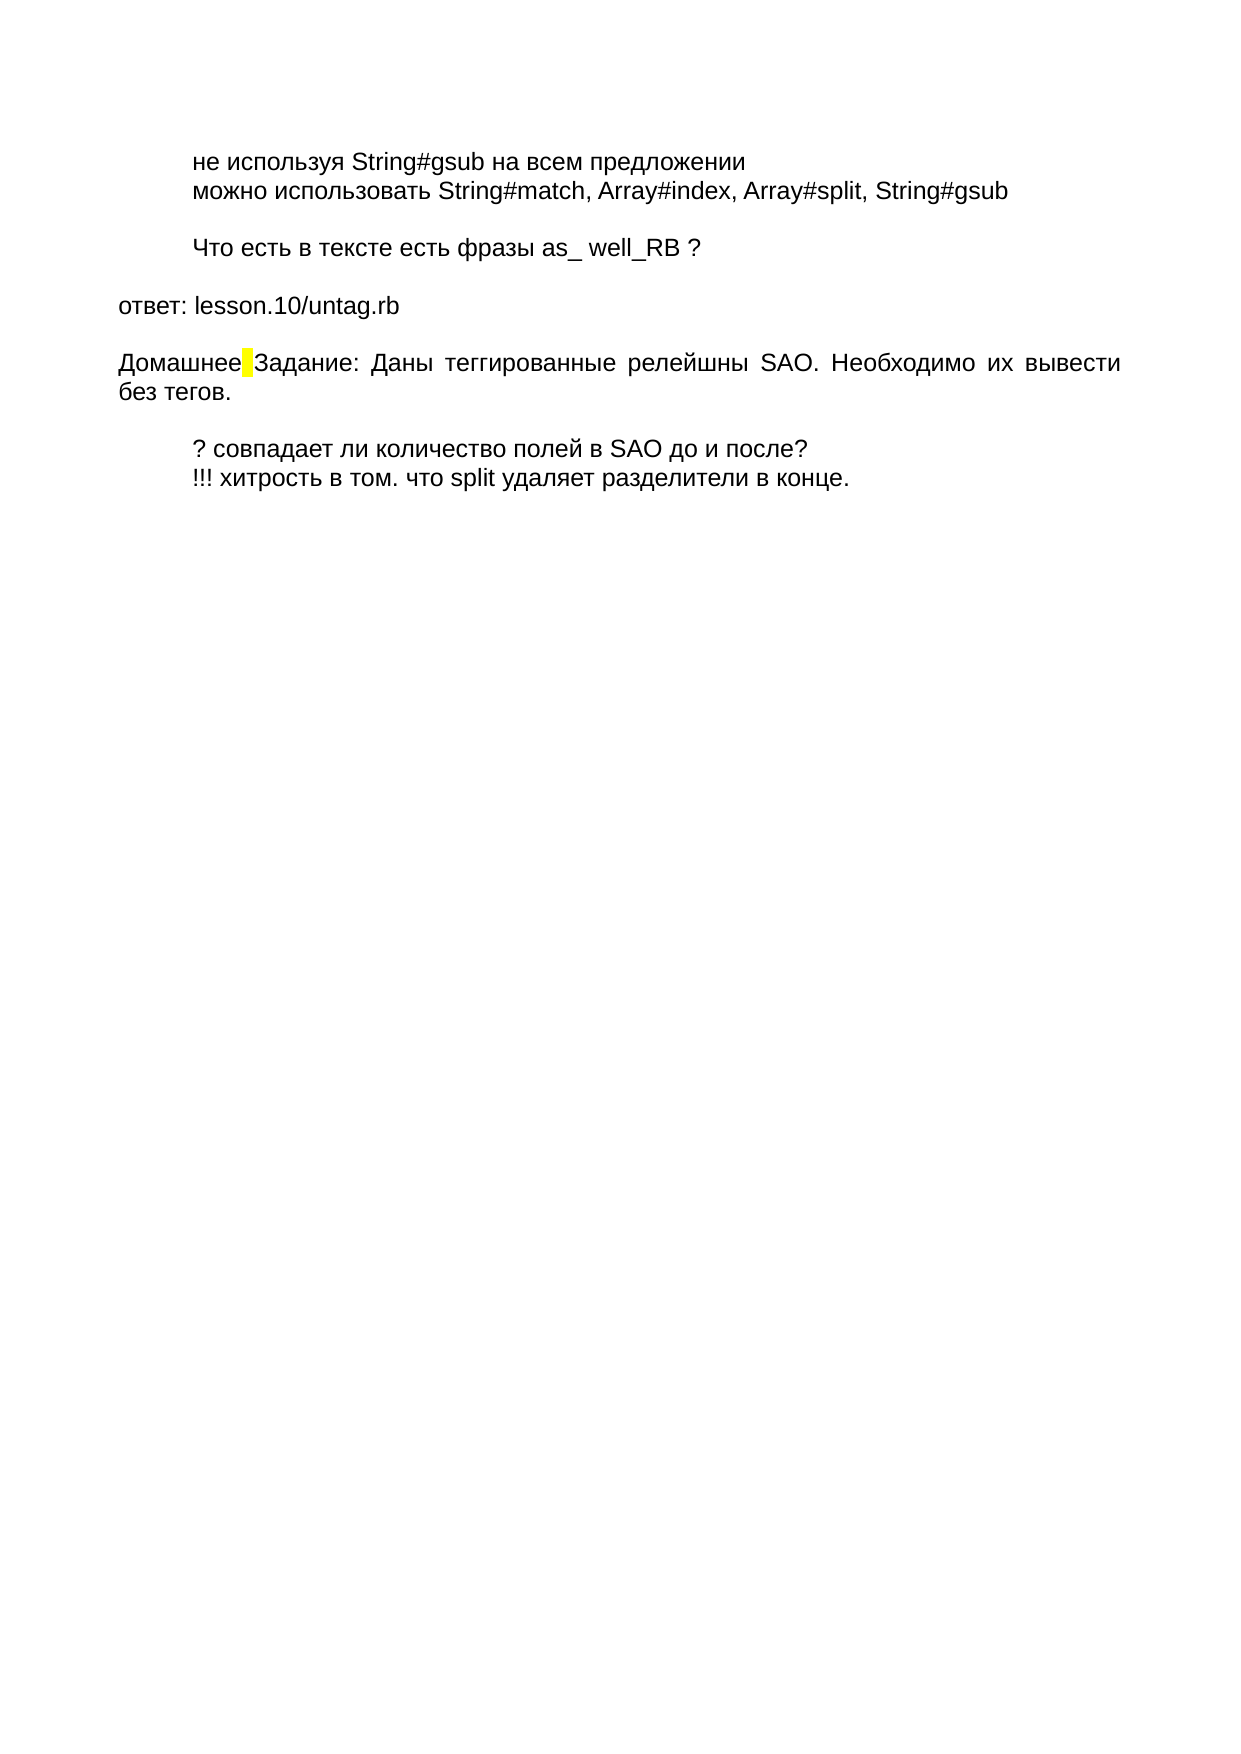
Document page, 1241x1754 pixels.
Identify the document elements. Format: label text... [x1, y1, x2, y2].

text не используя String#gsub на всем предложении [118, 147, 1122, 176]
text !!! хитрость в том. что split удаляет разделители в конце. [118, 463, 1122, 492]
text Что есть в тексте есть фразы as_ well_RB ? [118, 233, 1122, 262]
text Домашнее Задание: Даны теггированные релейшны SAO. Необходимо их вывести без тегов. [118, 348, 1122, 406]
text можно использовать String#match, Array#index, Array#split, String#gsub [118, 176, 1122, 204]
text ответ: lesson.10/untag.rb [118, 291, 1122, 319]
text ? совпадает ли количество полей в SAO до и после? [118, 434, 1122, 463]
